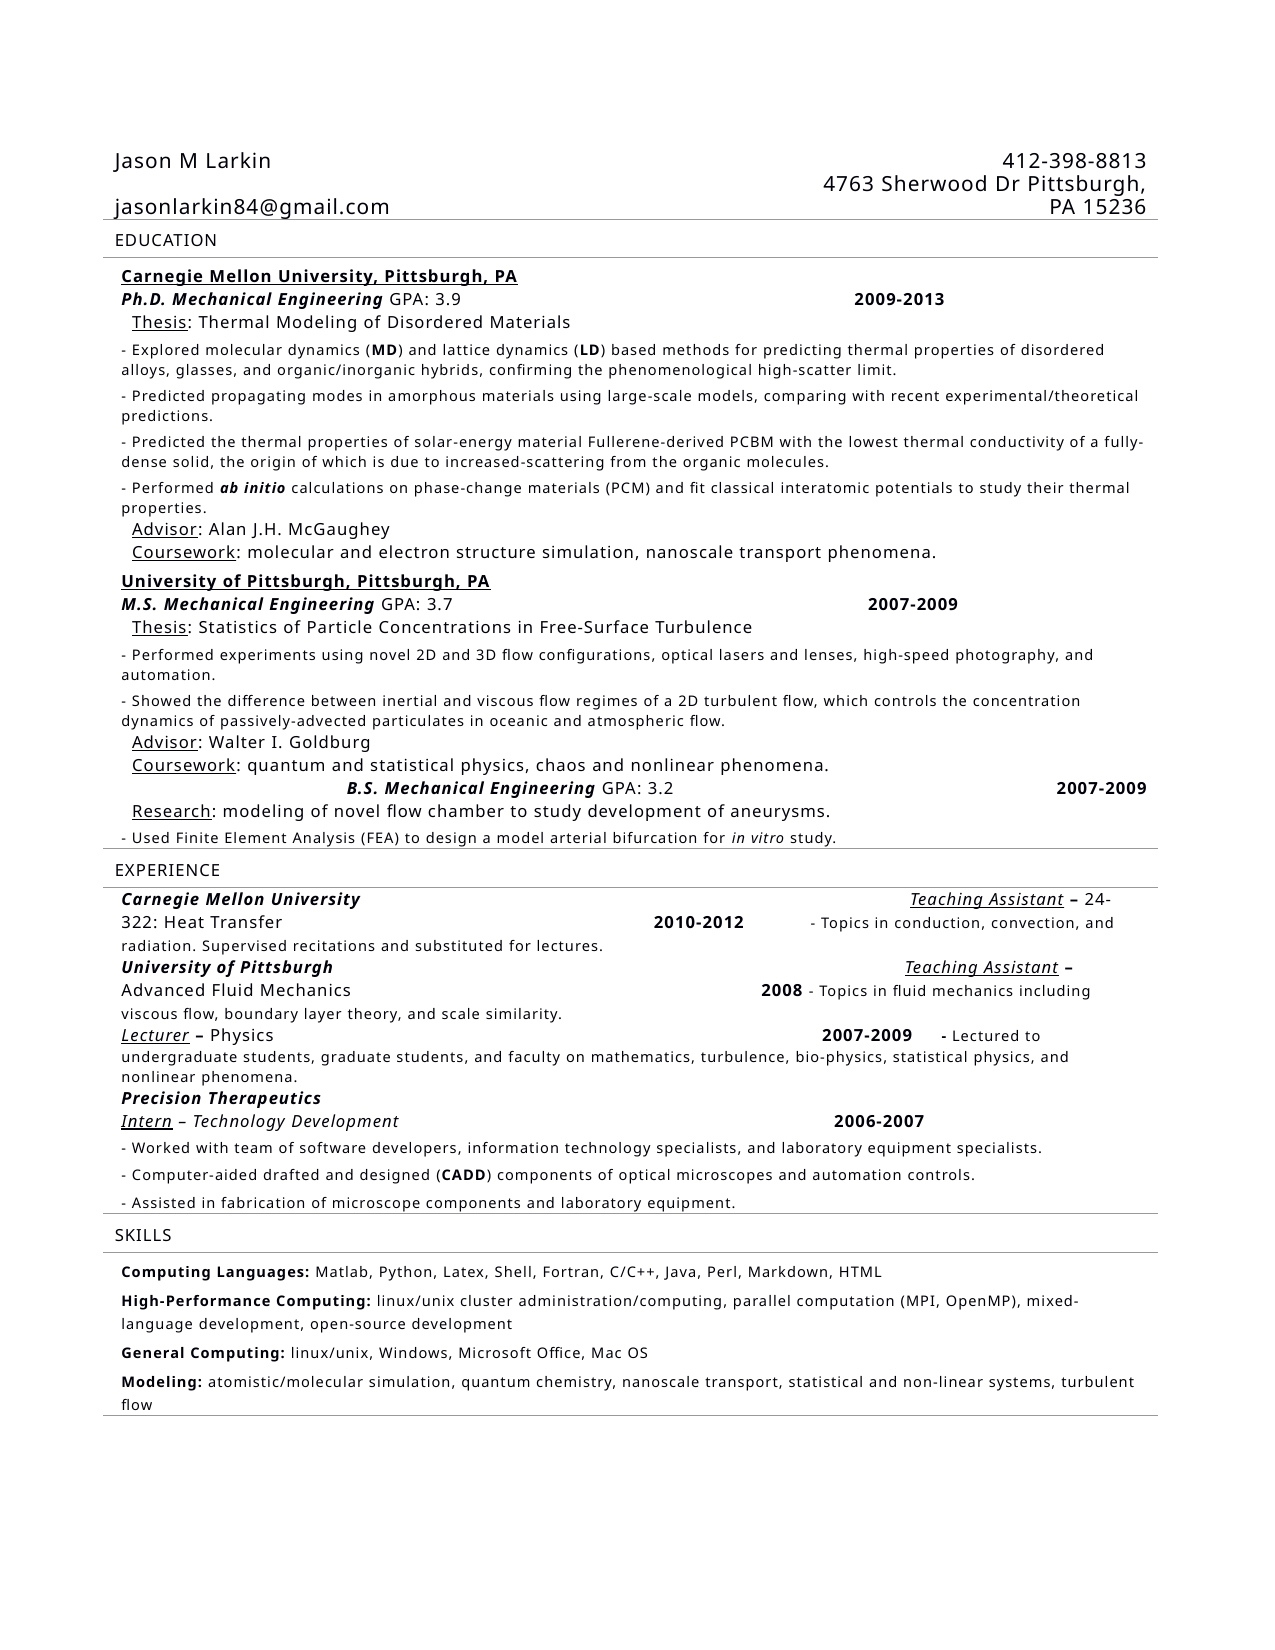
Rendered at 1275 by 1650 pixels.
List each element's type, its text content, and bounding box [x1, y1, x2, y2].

table_cell Thesis: Statistics of Particle Concentrations in Free-Surface Turbulence - Performed experiments using novel 2D and 3D flow configurations, optical lasers and lenses, high-speed photography, and automation. - Showed the difference between inertial and viscous flow regimes of a 2D turbulent flow, which controls the concentration dynamics of passively-advected particulates in oceanic and atmospheric flow. Advisor: Walter I. Goldburg Coursework: quantum and statistical physics, chaos and nonlinear phenomena. [110, 615, 1157, 776]
table_cell experience [103, 849, 1157, 887]
table_cell B.S. Mechanical Engineering GPA: 3.2 2007-2009 [110, 776, 1157, 799]
table_cell [103, 888, 110, 1213]
table_cell Carnegie Mellon University Teaching Assistant – 24-322: Heat Transfer 2010-2012 - Topics in conduction, convection, and radiation. Supervised recitations and substituted for lectures. University of Pittsburgh Teaching Assistant – Advanced Fluid Mechanics 2008 - Topics in fluid mechanics including viscous flow, boundary layer theory, and scale similarity. Lecturer – Physics 2007-2009 - Lectured to undergraduate students, graduate students, and faculty on mathematics, turbulence, bio-physics, statistical physics, and nonlinear phenomena. Precision Therapeutics Intern – Technology Development 2006-2007 - Worked with team of software developers, information technology specialists, and laboratory equipment specialists. - Computer-aided drafted and designed (CADD) components of optical microscopes and automation controls. - Assisted in fabrication of microscope components and laboratory equipment. [110, 888, 1157, 1213]
table_cell Computing Languages: Matlab, Python, Latex, Shell, Fortran, C/C++, Java, Perl, Markdown, HTML High-Performance Computing: linux/unix cluster administration/computing, parallel computation (MPI, OpenMP), mixed-language development, open-source development General Computing: linux/unix, Windows, Microsoft Office, Mac OS Modeling: atomistic/molecular simulation, quantum chemistry, nanoscale transport, statistical and non-linear systems, turbulent flow [110, 1253, 1157, 1415]
table_cell Carnegie Mellon University, Pittsburgh, PA Ph.D. Mechanical Engineering GPA: 3.9 2009-2013 Thesis: Thermal Modeling of Disordered Materials - Explored molecular dynamics (MD) and lattice dynamics (LD) based methods for predicting thermal properties of disordered alloys, glasses, and organic/inorganic hybrids, confirming the phenomenological high-scatter limit. - Predicted propagating modes in amorphous materials using large-scale models, comparing with recent experimental/theoretical predictions. - Predicted the thermal properties of solar-energy material Fullerene-derived PCBM with the lowest thermal conductivity of a fully-dense solid, the origin of which is due to increased-scattering from the organic molecules. - Performed ab initio calculations on phase-change materials (PCM) and fit classical interatomic potentials to study their thermal properties. Advisor: Alan J.H. McGaughey Coursework: molecular and electron structure simulation, nanoscale transport phenomena. University of Pittsburgh, Pittsburgh, PA [110, 258, 1157, 592]
table_header 412-398-8813 4763 Sherwood Dr Pittsburgh, PA 15236 [805, 150, 1157, 219]
table_cell [103, 1253, 110, 1415]
table_cell [103, 258, 110, 848]
table_cell SKILLS [103, 1214, 1157, 1252]
table_header Jason M Larkin jasonlarkin84@gmail.com [103, 150, 805, 219]
table_cell Research: modeling of novel flow chamber to study development of aneurysms. - Used Finite Element Analysis (FEA) to design a model arterial bifurcation for in vitro study. [110, 799, 1157, 848]
table_cell M.S. Mechanical Engineering GPA: 3.7 2007-2009 [110, 593, 1157, 615]
table_cell Education [103, 220, 1157, 257]
